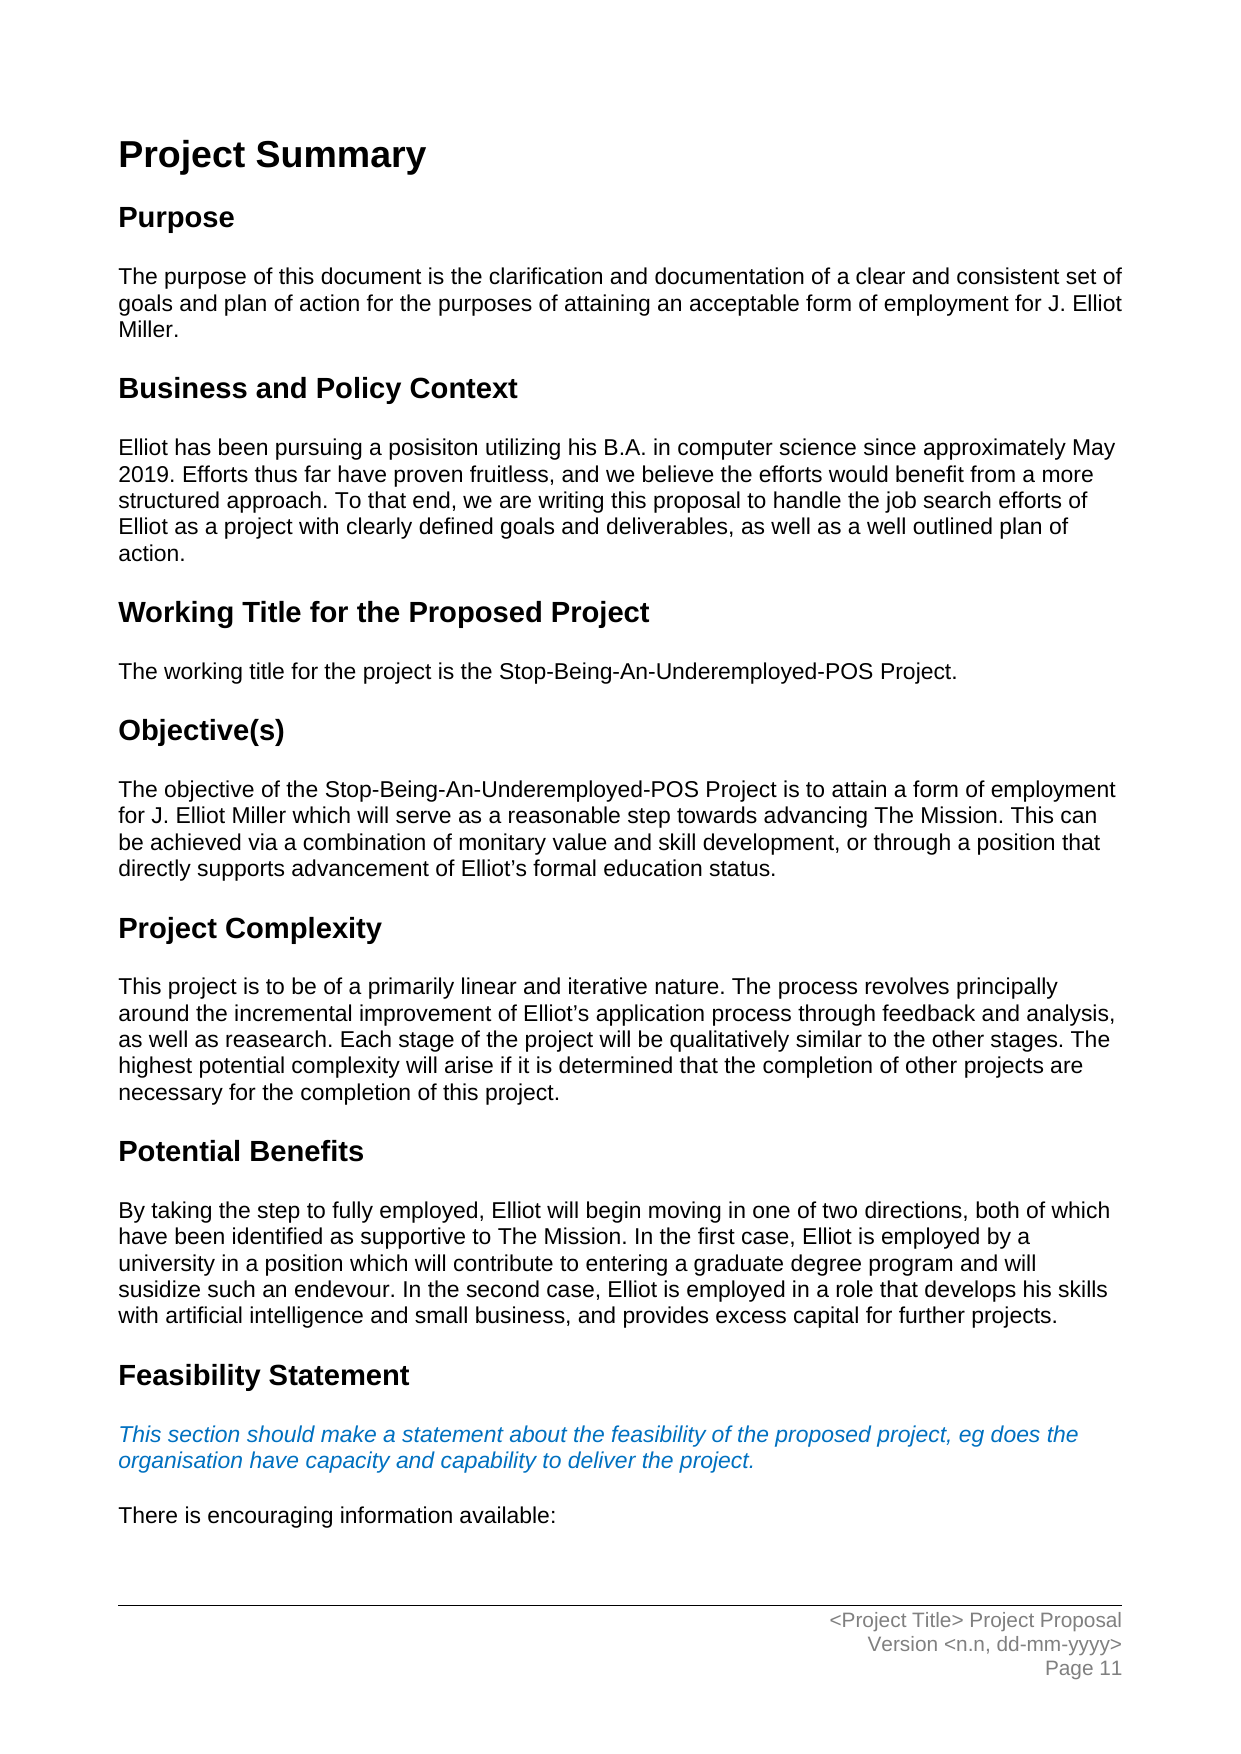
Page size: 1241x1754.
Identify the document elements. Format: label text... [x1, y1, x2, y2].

subtitle Business and Policy Context [118, 371, 1122, 405]
subtitle Project Complexity [118, 911, 1122, 944]
text This section should make a statement about the feasibility of the proposed project, eg does the organisation have capacity and capability to deliver the project. [118, 1421, 1122, 1473]
subtitle Project Summary [118, 132, 1122, 176]
subtitle Purpose [118, 201, 1122, 234]
subtitle Potential Benefits [118, 1134, 1122, 1168]
subtitle Feasibility Statement [118, 1358, 1122, 1391]
text The working title for the project is the Stop-Being-An-Underemployed-POS Project. [118, 658, 1122, 684]
text The objective of the Stop-Being-An-Underemployed-POS Project is to attain a form of employment for J. Elliot Miller which will serve as a reasonable step towards advancing The Mission. This can be achieved via a combination of monitary value and skill development, or through a position that directly supports advancement of Elliot’s formal education status. [118, 776, 1122, 881]
text This project is to be of a primarily linear and iterative nature. The process revolves principally around the incremental improvement of Elliot’s application process through feedback and analysis, as well as reasearch. Each stage of the project will be qualitatively similar to the other stages. The highest potential complexity will arise if it is determined that the completion of other projects are necessary for the completion of this project. [118, 973, 1122, 1105]
text Elliot has been pursuing a posisiton utilizing his B.A. in computer science since approximately May 2019. Efforts thus far have proven fruitless, and we believe the efforts would benefit from a more structured approach. To that end, we are writing this proposal to handle the job search efforts of Elliot as a project with clearly defined goals and deliverables, as well as a well outlined plan of action. [118, 434, 1122, 566]
subtitle Working Title for the Proposed Project [118, 595, 1122, 629]
text The purpose of this document is the clarification and documentation of a clear and consistent set of goals and plan of action for the purposes of attaining an acceptable form of employment for J. Elliot Miller. [118, 263, 1122, 342]
subtitle Objective(s) [118, 713, 1122, 747]
text There is encouraging information available: [118, 1502, 1122, 1529]
text By taking the step to fully employed, Elliot will begin moving in one of two directions, both of which have been identified as supportive to The Mission. In the first case, Elliot is employed by a university in a position which will contribute to entering a graduate degree program and will susidize such an endevour. In the second case, Elliot is employed in a role that develops his skills with artificial intelligence and small business, and provides excess capital for further projects. [118, 1197, 1122, 1329]
